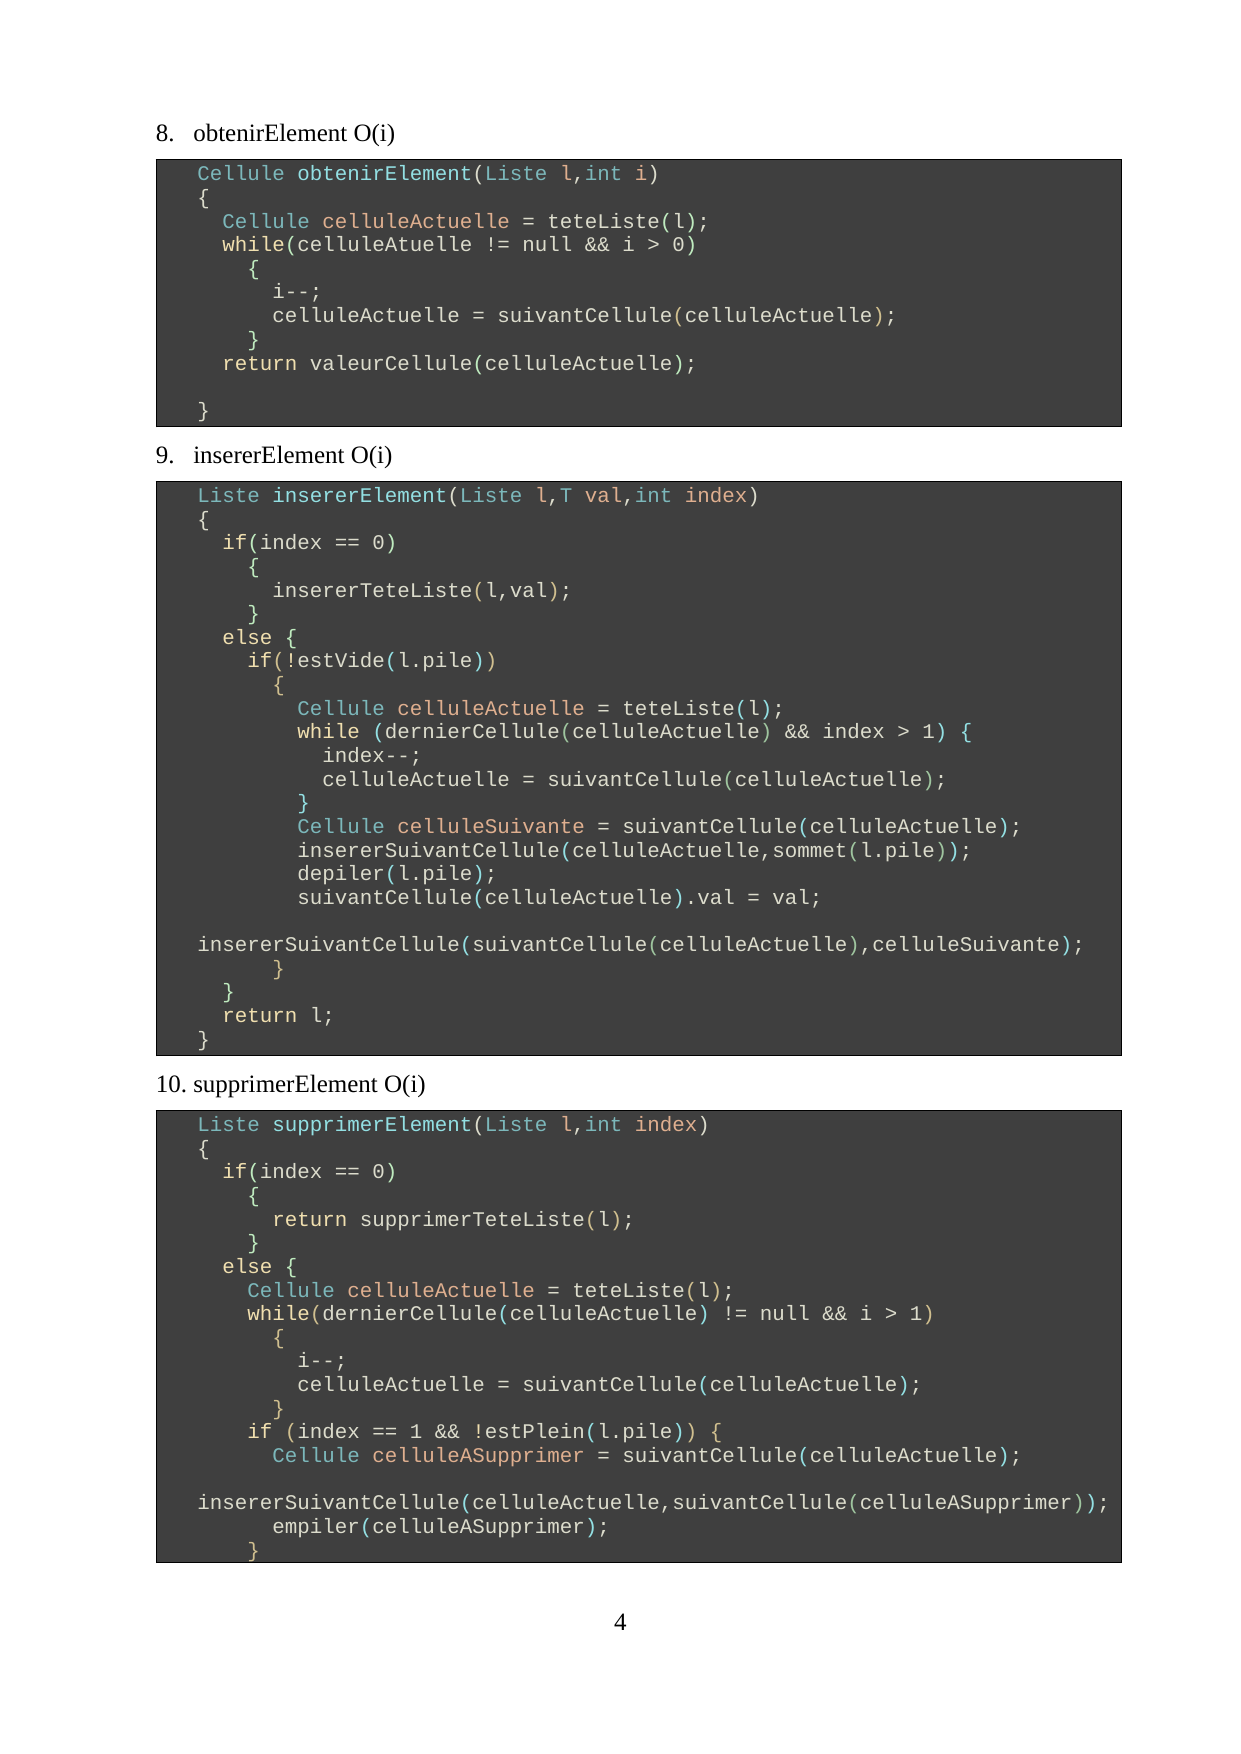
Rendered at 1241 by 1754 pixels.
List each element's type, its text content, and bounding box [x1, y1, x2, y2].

list { [157, 183, 1121, 207]
list index--; [157, 741, 1121, 765]
list } [157, 396, 1121, 426]
list while(dernierCellule(celluleActuelle) != null && i > 1) [157, 1299, 1121, 1323]
list } [157, 599, 1121, 623]
list celluleActuelle = suivantCellule(celluleActuelle); [157, 301, 1121, 325]
list Liste supprimerElement(Liste l,int index) [157, 1111, 1121, 1134]
list celluleActuelle = suivantCellule(celluleActuelle); [157, 765, 1121, 788]
list depiler(l.pile); [157, 859, 1121, 883]
list Cellule celluleSuivante = suivantCellule(celluleActuelle); [157, 812, 1121, 836]
list { [157, 1134, 1121, 1157]
list i--; [157, 1347, 1121, 1370]
list else { [157, 1252, 1121, 1276]
list } [157, 325, 1121, 348]
list Liste insererElement(Liste l,T val,int index) [157, 482, 1121, 505]
list { [157, 254, 1121, 278]
list insererSuivantCellule(celluleActuelle,sommet(l.pile)); [157, 836, 1121, 859]
list { [157, 552, 1121, 576]
list if(index == 0) [157, 528, 1121, 552]
list Cellule celluleASupprimer = suivantCellule(celluleActuelle); [157, 1441, 1121, 1465]
list { [157, 505, 1121, 528]
list insererSuivantCellule(celluleActuelle,suivantCellule(celluleASupprimer)); [157, 1465, 1121, 1512]
list Cellule celluleActuelle = teteListe(l); [157, 694, 1121, 717]
list insererSuivantCellule(suivantCellule(celluleActuelle),celluleSuivante); [157, 907, 1121, 954]
list Cellule celluleActuelle = teteListe(l); [157, 1276, 1121, 1299]
list obtenirElement O(i) [156, 118, 1122, 147]
list } [157, 1394, 1121, 1417]
list supprimerElement O(i) [156, 1069, 1122, 1098]
list } [157, 788, 1121, 812]
list } [157, 954, 1121, 978]
list { [157, 1323, 1121, 1347]
list suivantCellule(celluleActuelle).val = val; [157, 883, 1121, 907]
list while (dernierCellule(celluleActuelle) && index > 1) { [157, 717, 1121, 741]
list empiler(celluleASupprimer); [157, 1512, 1121, 1536]
list i--; [157, 278, 1121, 301]
list Cellule celluleActuelle = teteListe(l); [157, 207, 1121, 230]
list { [157, 670, 1121, 694]
list { [157, 1181, 1121, 1205]
list } [157, 978, 1121, 1001]
list if (index == 1 && !estPlein(l.pile)) { [157, 1417, 1121, 1441]
list celluleActuelle = suivantCellule(celluleActuelle); [157, 1370, 1121, 1394]
list insererTeteListe(l,val); [157, 576, 1121, 599]
list } [157, 1228, 1121, 1252]
list return supprimerTeteListe(l); [157, 1205, 1121, 1228]
list insererElement O(i) [156, 440, 1122, 468]
list if(!estVide(l.pile)) [157, 647, 1121, 670]
list } [157, 1025, 1121, 1055]
list } [157, 1536, 1121, 1562]
list Cellule obtenirElement(Liste l,int i) [157, 160, 1121, 183]
list while(celluleAtuelle != null && i > 0) [157, 230, 1121, 254]
list return valeurCellule(celluleActuelle); [157, 348, 1121, 372]
list else { [157, 623, 1121, 647]
list if(index == 0) [157, 1157, 1121, 1181]
list return l; [157, 1001, 1121, 1025]
